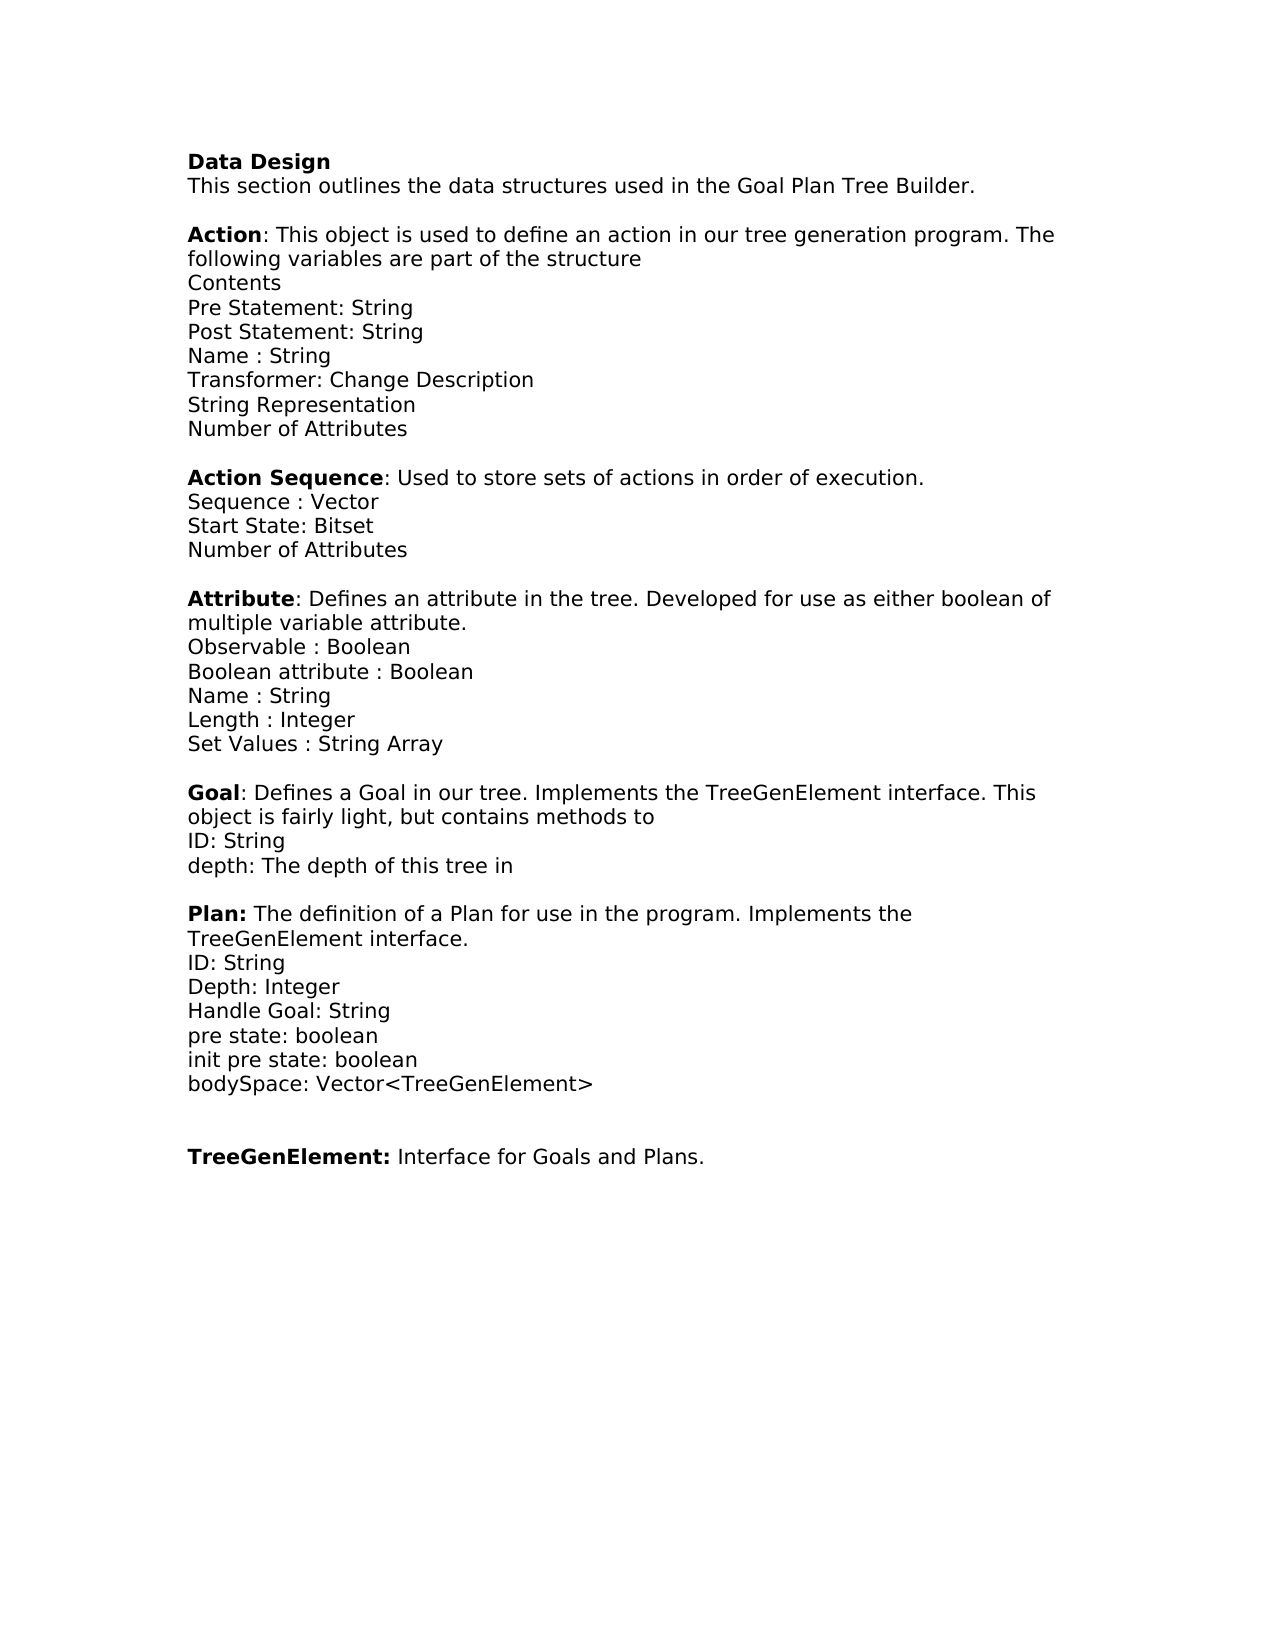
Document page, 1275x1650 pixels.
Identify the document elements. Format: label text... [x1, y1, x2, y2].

text init pre state: boolean [187, 1048, 1087, 1072]
text Name : String [187, 684, 1087, 708]
text This section outlines the data structures used in the Goal Plan Tree Builder. [187, 174, 1087, 198]
text Depth: Integer [187, 975, 1087, 999]
text Goal: Defines a Goal in our tree. Implements the TreeGenElement interface. This object is fairly light, but contains methods to [187, 781, 1087, 829]
text ID: String [187, 951, 1087, 975]
text depth: The depth of this tree in [187, 854, 1087, 878]
text Length : Integer [187, 708, 1087, 732]
text Sequence : Vector [187, 490, 1087, 514]
text Attribute: Defines an attribute in the tree. Developed for use as either boolean of multiple variable attribute. [187, 587, 1087, 635]
text Handle Goal: String [187, 999, 1087, 1024]
text Start State: Bitset [187, 514, 1087, 538]
text Plan: The definition of a Plan for use in the program. Implements the TreeGenElement interface. [187, 902, 1087, 951]
text Pre Statement: String [187, 296, 1087, 320]
text Observable : Boolean [187, 635, 1087, 660]
text Number of Attributes [187, 538, 1087, 563]
text pre state: boolean [187, 1024, 1087, 1048]
text Transformer: Change Description [187, 368, 1087, 393]
text Data Design [187, 150, 1087, 174]
text String Representation [187, 393, 1087, 417]
text ID: String [187, 829, 1087, 854]
text Post Statement: String [187, 320, 1087, 344]
text bodySpace: Vector<TreeGenElement> [187, 1072, 1087, 1097]
text Boolean attribute : Boolean [187, 660, 1087, 684]
text Number of Attributes [187, 417, 1087, 441]
text Action: This object is used to define an action in our tree generation program. The following variables are part of the structure [187, 223, 1087, 271]
text Set Values : String Array [187, 732, 1087, 757]
text TreeGenElement: Interface for Goals and Plans. [187, 1145, 1087, 1169]
text Action Sequence: Used to store sets of actions in order of execution. [187, 466, 1087, 490]
text Name : String [187, 344, 1087, 368]
text Contents [187, 271, 1087, 296]
